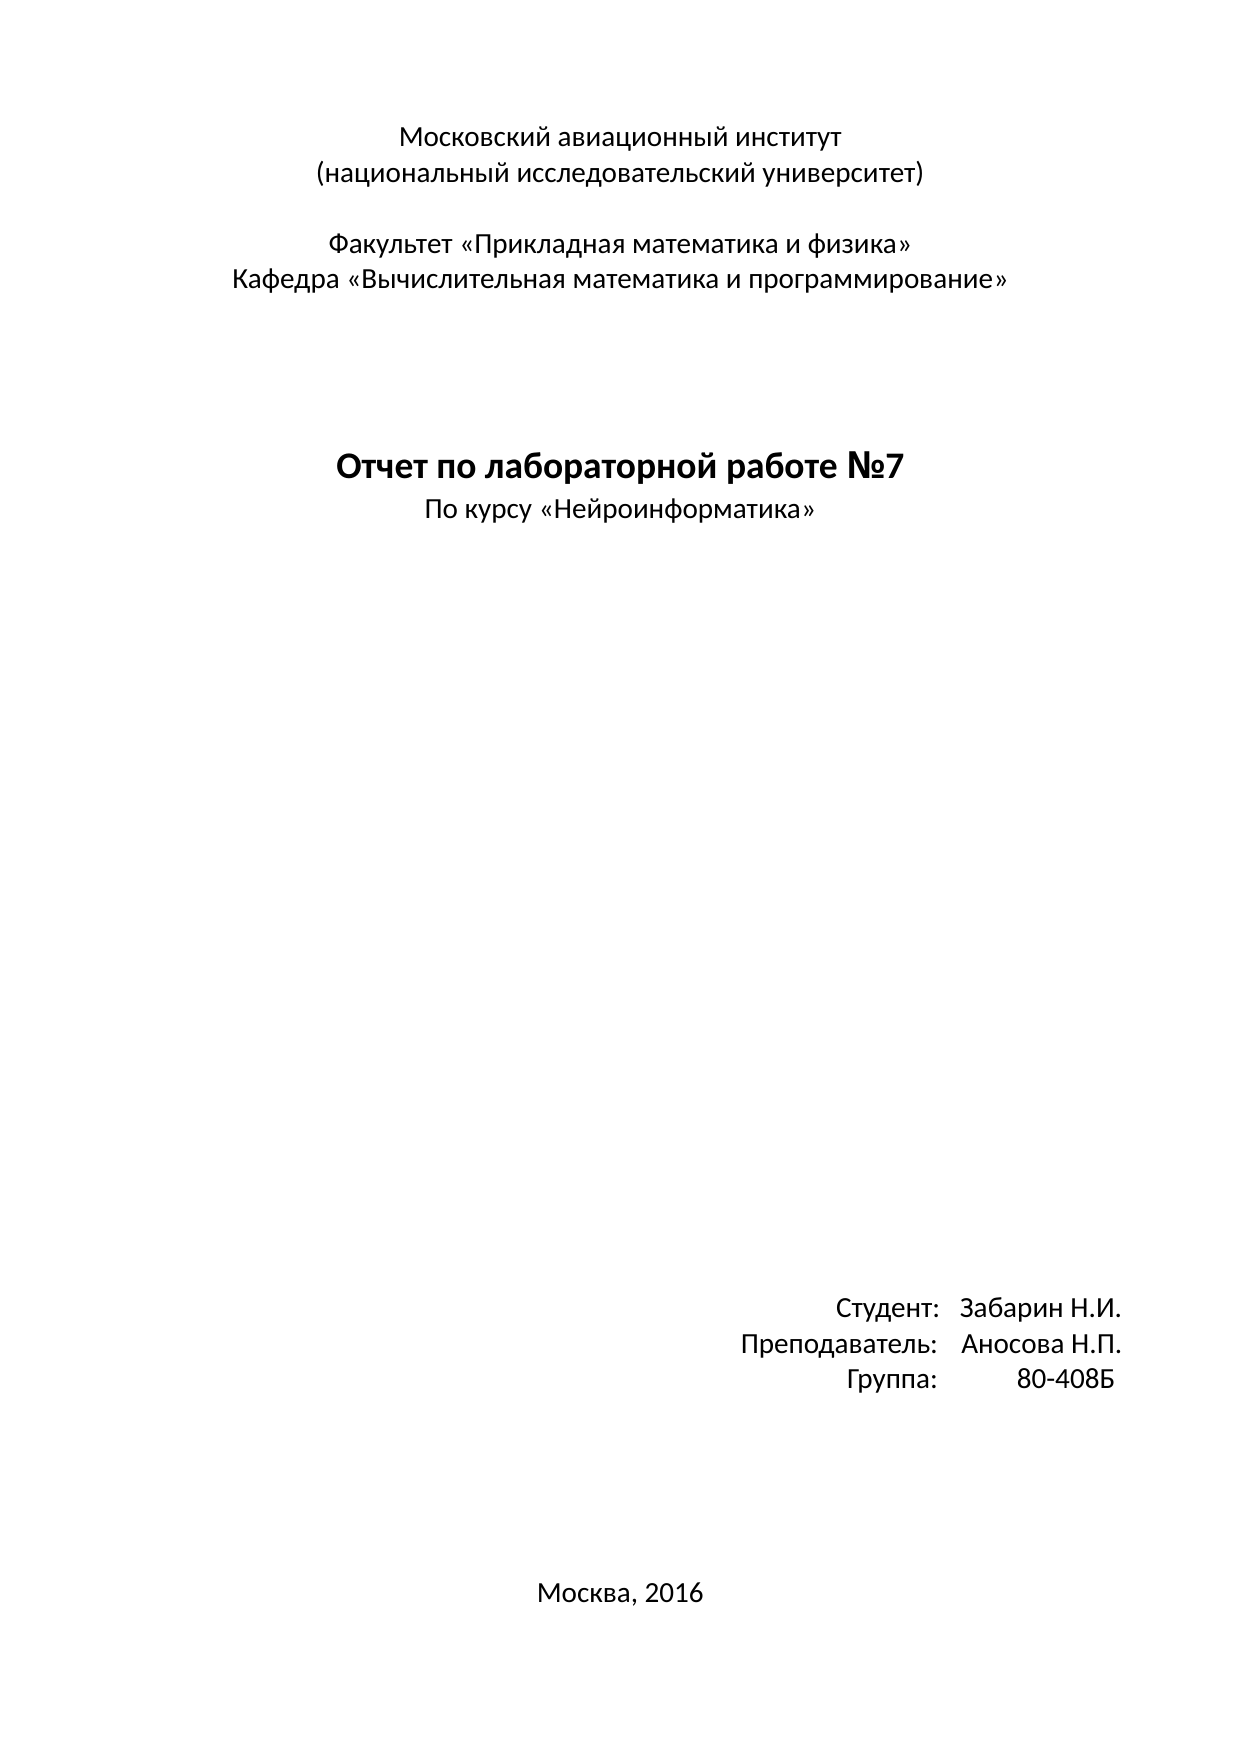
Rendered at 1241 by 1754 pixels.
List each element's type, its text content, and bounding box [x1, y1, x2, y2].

text Группа: 80-408Б [634, 1360, 1122, 1396]
text Cтудент: Забарин Н.И. [487, 1289, 1122, 1325]
text Факультет «Прикладная математика и физика» [118, 225, 1122, 261]
text Кафедра «Вычислительная математика и программирование» [118, 261, 1122, 296]
text По курсу «Нейроинформатика» [118, 490, 1122, 525]
text Москва, 2016 [118, 1574, 1122, 1610]
text Московский авиационный институт [118, 118, 1122, 154]
text Отчет по лабораторной работе №7 [118, 439, 1122, 490]
text (национальный исследовательский университет) [118, 154, 1122, 189]
text Преподаватель: Аносова Н.П. [487, 1325, 1122, 1360]
